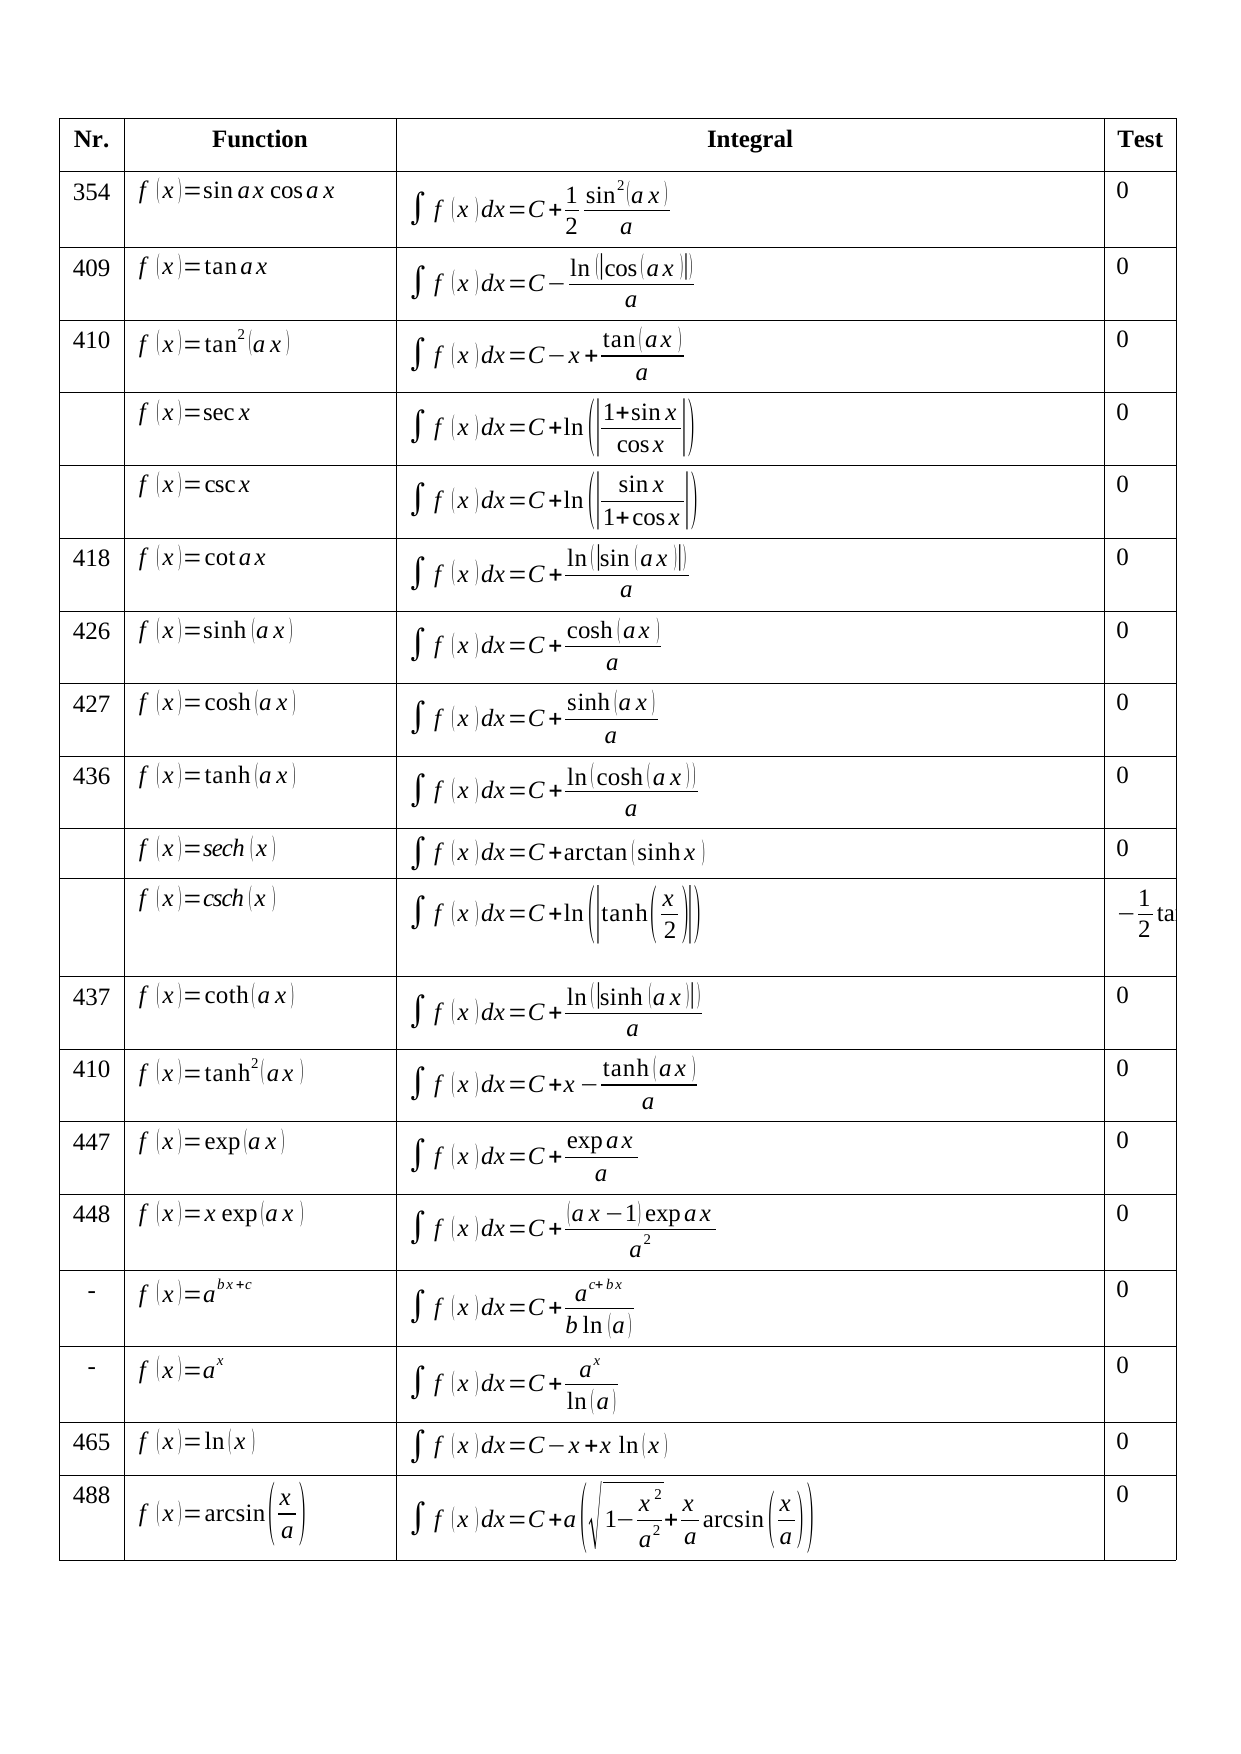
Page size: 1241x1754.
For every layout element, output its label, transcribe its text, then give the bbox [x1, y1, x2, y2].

table_cell [125, 248, 396, 320]
table_cell 437 [60, 977, 124, 1049]
table_cell [125, 612, 396, 683]
table_cell [397, 1122, 1104, 1193]
table_cell [125, 539, 396, 611]
table_cell [125, 1050, 396, 1121]
table_cell [397, 1347, 1104, 1422]
table_header Integral [397, 119, 1104, 171]
table_cell [1105, 829, 1176, 878]
table_cell [1105, 393, 1176, 465]
table_cell [1105, 1271, 1176, 1346]
table_cell [125, 1476, 396, 1560]
table_cell [397, 1423, 1104, 1475]
table_cell [125, 172, 396, 247]
table_cell [397, 393, 1104, 465]
table_cell [1105, 1050, 1176, 1121]
table_cell [397, 757, 1104, 828]
table_cell [60, 466, 124, 537]
table_cell [125, 321, 396, 392]
table_cell [125, 684, 396, 756]
table_cell [60, 393, 124, 465]
table_cell [397, 1195, 1104, 1269]
table_cell [125, 1423, 396, 1475]
table_cell [1105, 977, 1176, 1049]
table_cell [1105, 172, 1176, 247]
table_cell [125, 393, 396, 465]
table_cell [1105, 1122, 1176, 1193]
table_cell [1105, 1195, 1176, 1269]
table_cell [397, 684, 1104, 756]
table_cell [397, 879, 1104, 976]
table_cell [397, 977, 1104, 1049]
table_cell [1105, 1347, 1176, 1422]
table_cell [397, 829, 1104, 878]
table_cell [1105, 757, 1176, 828]
table_cell [397, 321, 1104, 392]
table_cell [125, 1122, 396, 1193]
table_cell [125, 1195, 396, 1269]
table_cell [60, 879, 124, 976]
table_cell 488 [60, 1476, 124, 1560]
table_cell - [60, 1271, 124, 1346]
table_header Function [125, 119, 396, 171]
table_cell [397, 539, 1104, 611]
table_cell [1105, 879, 1176, 976]
table_cell [1105, 1476, 1176, 1560]
table_cell [1105, 539, 1176, 611]
table_cell 436 [60, 757, 124, 828]
table_cell [1105, 321, 1176, 392]
table_cell 427 [60, 684, 124, 756]
table_cell 447 [60, 1122, 124, 1193]
table_cell 410 [60, 321, 124, 392]
table_cell [125, 757, 396, 828]
table_cell 448 [60, 1195, 124, 1269]
table_cell [125, 829, 396, 878]
table_cell [125, 1347, 396, 1422]
table_cell [125, 466, 396, 537]
table_cell 418 [60, 539, 124, 611]
table_cell 465 [60, 1423, 124, 1475]
table_cell 410 [60, 1050, 124, 1121]
table_cell [397, 172, 1104, 247]
table_cell [60, 829, 124, 878]
table_cell [397, 466, 1104, 537]
table_cell [397, 1050, 1104, 1121]
table_cell - [60, 1347, 124, 1422]
table_cell 409 [60, 248, 124, 320]
table_cell [1105, 1423, 1176, 1475]
table_cell [1105, 612, 1176, 683]
table_cell [1105, 466, 1176, 537]
table_cell [125, 879, 396, 976]
table_cell [1105, 248, 1176, 320]
table_cell [125, 1271, 396, 1346]
table_cell [397, 248, 1104, 320]
table_header Nr. [60, 119, 124, 171]
table_cell [397, 1271, 1104, 1346]
table_cell [1105, 684, 1176, 756]
table_cell 426 [60, 612, 124, 683]
table_cell [125, 977, 396, 1049]
table_cell [397, 612, 1104, 683]
table_header Test [1105, 119, 1176, 171]
table_cell 354 [60, 172, 124, 247]
table_cell [397, 1476, 1104, 1560]
